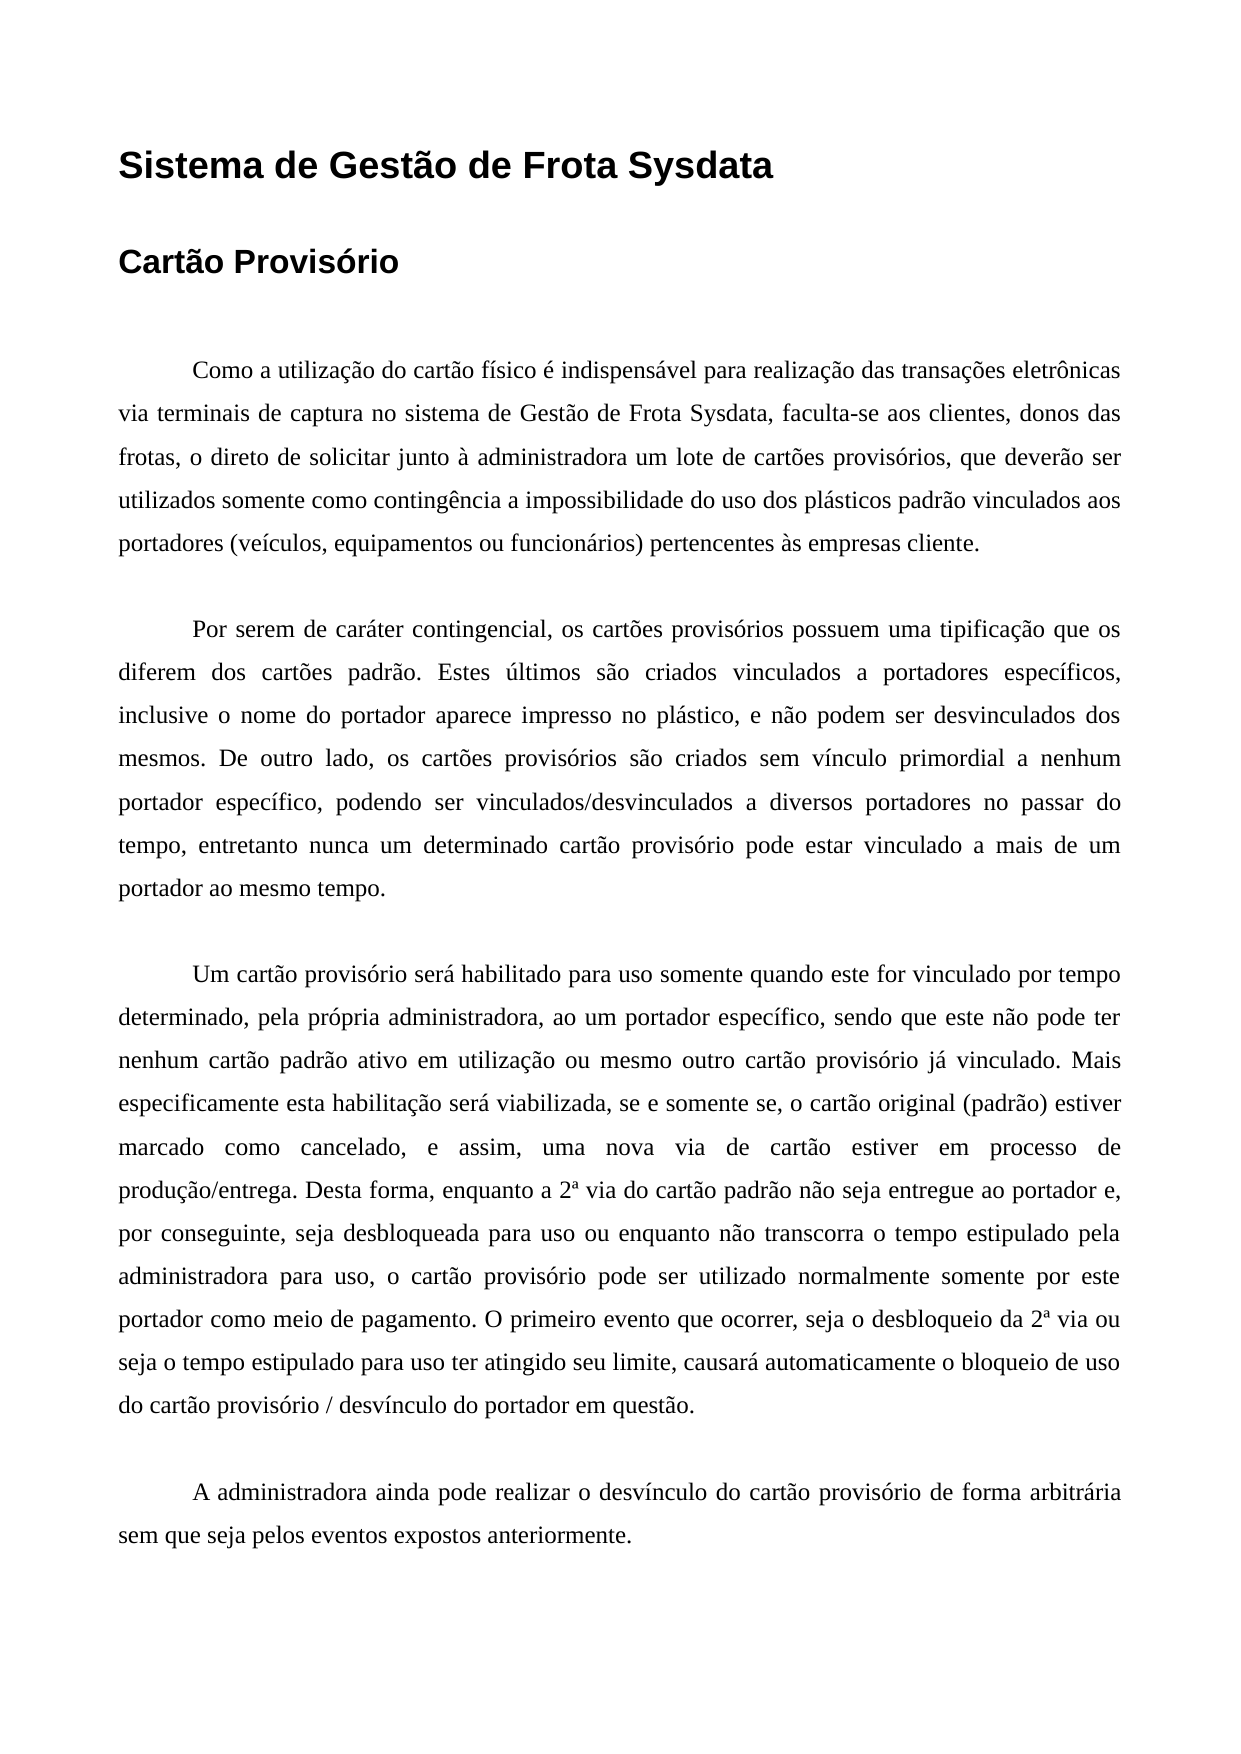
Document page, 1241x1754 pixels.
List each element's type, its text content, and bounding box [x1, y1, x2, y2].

subtitle Cartão Provisório [118, 242, 1122, 281]
text Um cartão provisório será habilitado para uso somente quando este for vinculado por tempo determinado, pela própria administradora, ao um portador específico, sendo que este não pode ter nenhum cartão padrão ativo em utilização ou mesmo outro cartão provisório já vinculado. Mais especificamente esta habilitação será viabilizada, se e somente se, o cartão original (padrão) estiver marcado como cancelado, e assim, uma nova via de cartão estiver em processo de produção/entrega. Desta forma, enquanto a 2ª via do cartão padrão não seja entregue ao portador e, por conseguinte, seja desbloqueada para uso ou enquanto não transcorra o tempo estipulado pela administradora para uso, o cartão provisório pode ser utilizado normalmente somente por este portador como meio de pagamento. O primeiro evento que ocorrer, seja o desbloqueio da 2ª via ou seja o tempo estipulado para uso ter atingido seu limite, causará automaticamente o bloqueio de uso do cartão provisório / desvínculo do portador em questão. [118, 959, 1122, 1419]
text Como a utilização do cartão físico é indispensável para realização das transações eletrônicas via terminais de captura no sistema de Gestão de Frota Sysdata, faculta-se aos clientes, donos das frotas, o direto de solicitar junto à administradora um lote de cartões provisórios, que deverão ser utilizados somente como contingência a impossibilidade do uso dos plásticos padrão vinculados aos portadores (veículos, equipamentos ou funcionários) pertencentes às empresas cliente. [118, 355, 1122, 557]
text Por serem de caráter contingencial, os cartões provisórios possuem uma tipificação que os diferem dos cartões padrão. Estes últimos são criados vinculados a portadores específicos, inclusive o nome do portador aparece impresso no plástico, e não podem ser desvinculados dos mesmos. De outro lado, os cartões provisórios são criados sem vínculo primordial a nenhum portador específico, podendo ser vinculados/desvinculados a diversos portadores no passar do tempo, entretanto nunca um determinado cartão provisório pode estar vinculado a mais de um portador ao mesmo tempo. [118, 614, 1122, 902]
subtitle Sistema de Gestão de Frota Sysdata [118, 143, 1122, 187]
text A administradora ainda pode realizar o desvínculo do cartão provisório de forma arbitrária sem que seja pelos eventos expostos anteriormente. [118, 1477, 1122, 1548]
